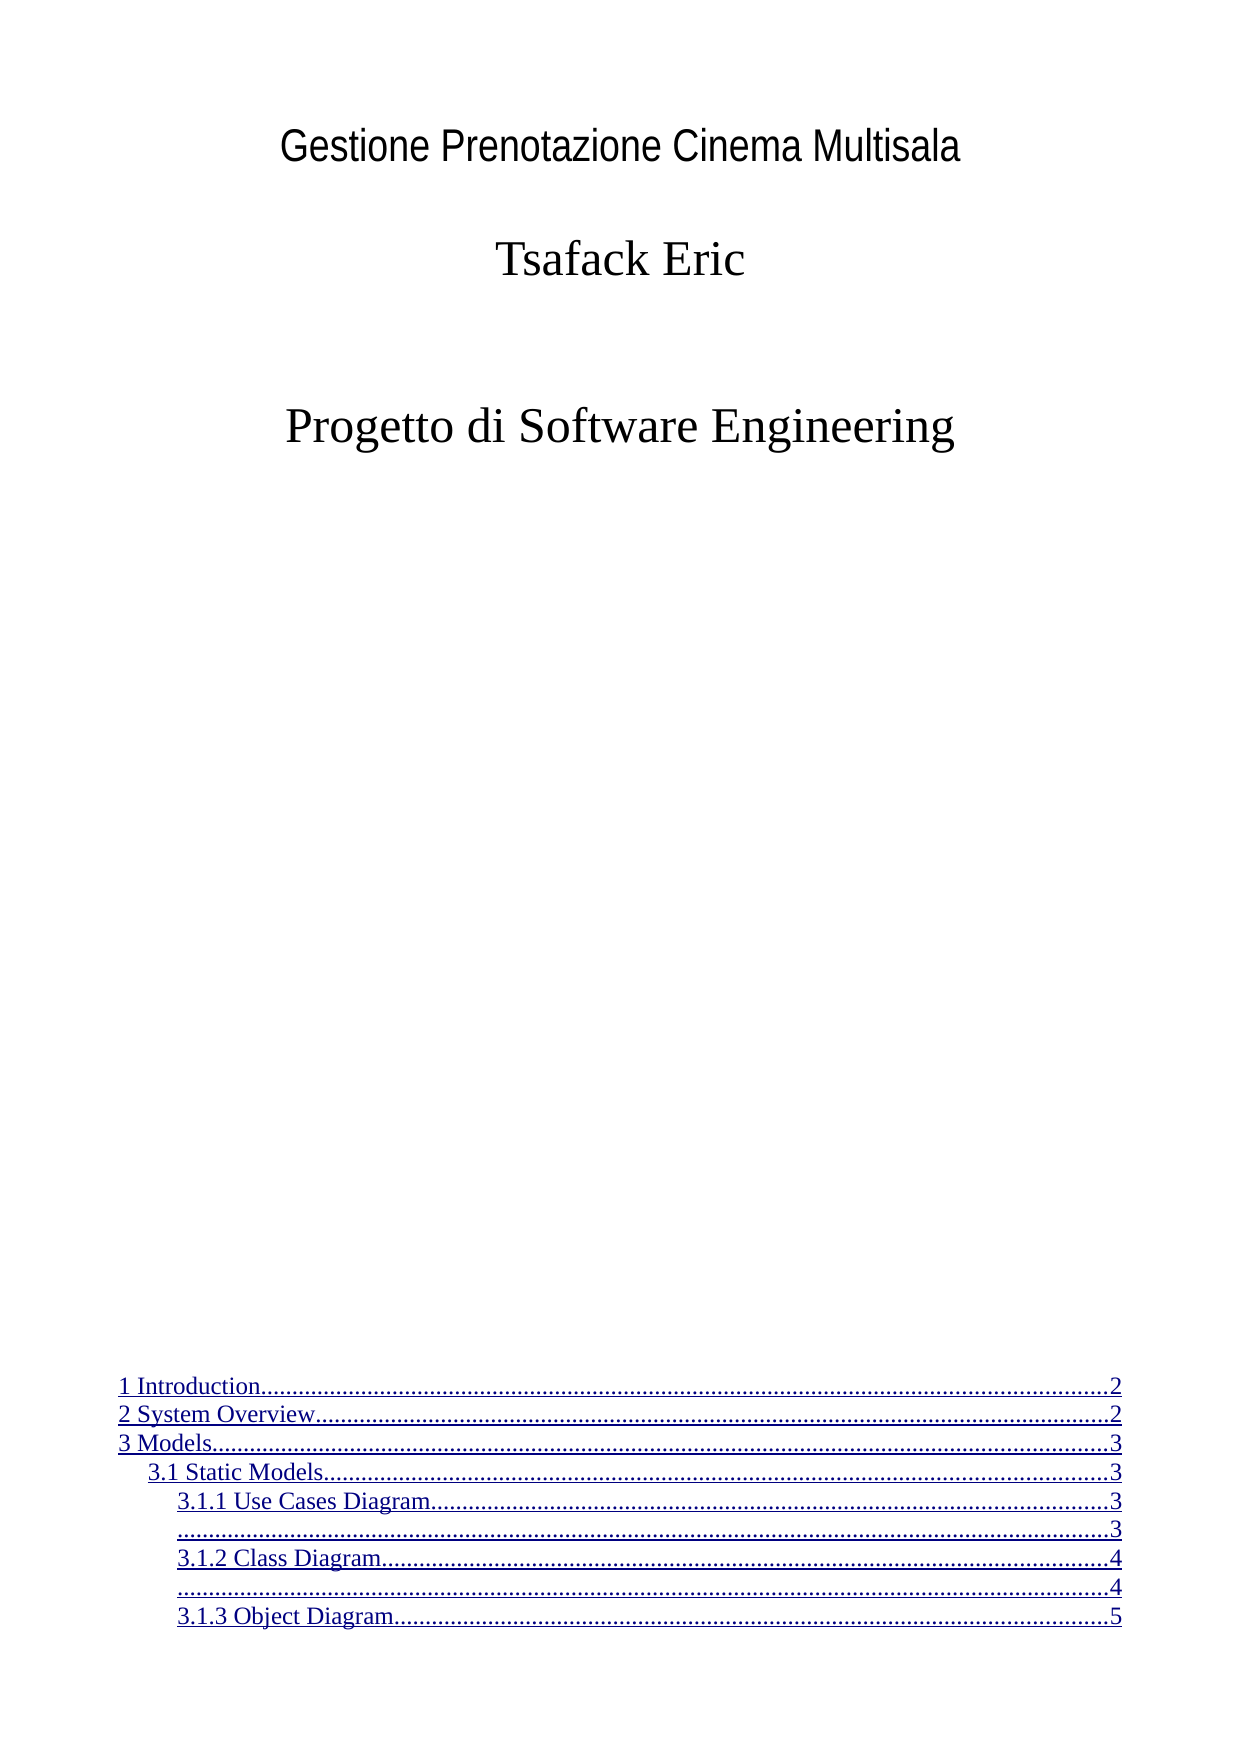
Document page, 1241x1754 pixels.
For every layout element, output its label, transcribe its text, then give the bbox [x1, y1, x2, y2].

text 3 [177, 1514, 1122, 1539]
text 3.1.3 Object Diagram 5 [177, 1601, 1122, 1626]
text 3.1 Static Models 3 [148, 1457, 1122, 1482]
text Progetto di Software Engineering [118, 395, 1122, 453]
text 1 Introduction 2 [118, 1371, 1122, 1396]
text 3.1.1 Use Cases Diagram 3 [177, 1486, 1122, 1511]
text Gestione Prenotazione Cinema Multisala [118, 118, 1122, 171]
text 3.1.2 Class Diagram 4 [177, 1543, 1122, 1568]
text Tsafack Eric [118, 228, 1122, 286]
text 4 [177, 1572, 1122, 1597]
text 3 Models 3 [118, 1428, 1122, 1453]
text 2 System Overview 2 [118, 1399, 1122, 1424]
